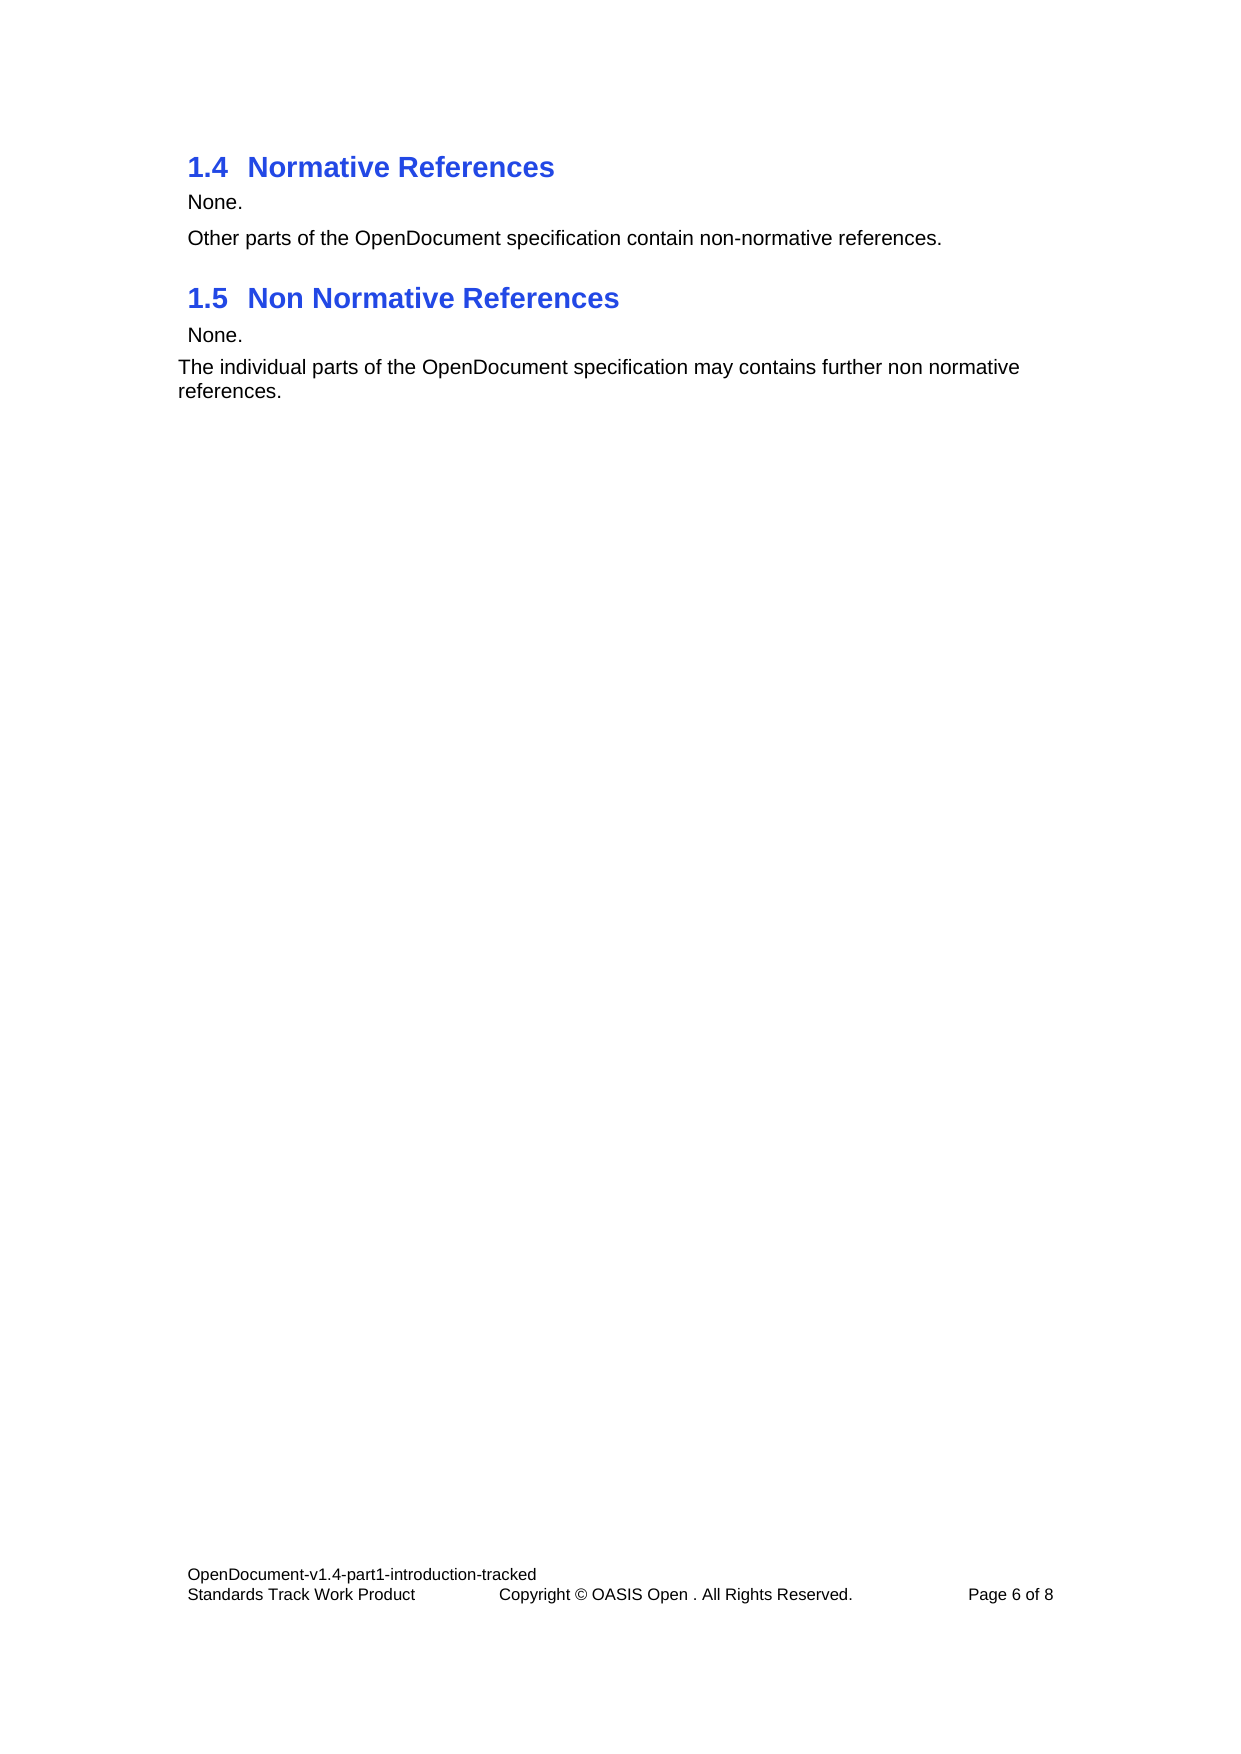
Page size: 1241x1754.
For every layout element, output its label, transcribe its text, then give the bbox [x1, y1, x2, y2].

text The individual parts of the OpenDocument specification may contains further non normative references. [178, 355, 1053, 403]
subtitle Non Normative References [187, 281, 1053, 314]
text None. [187, 189, 1053, 213]
subtitle Normative References [187, 150, 1053, 183]
text None. [187, 322, 1053, 346]
text Other parts of the OpenDocument specification contain non-normative references. [187, 226, 1053, 249]
